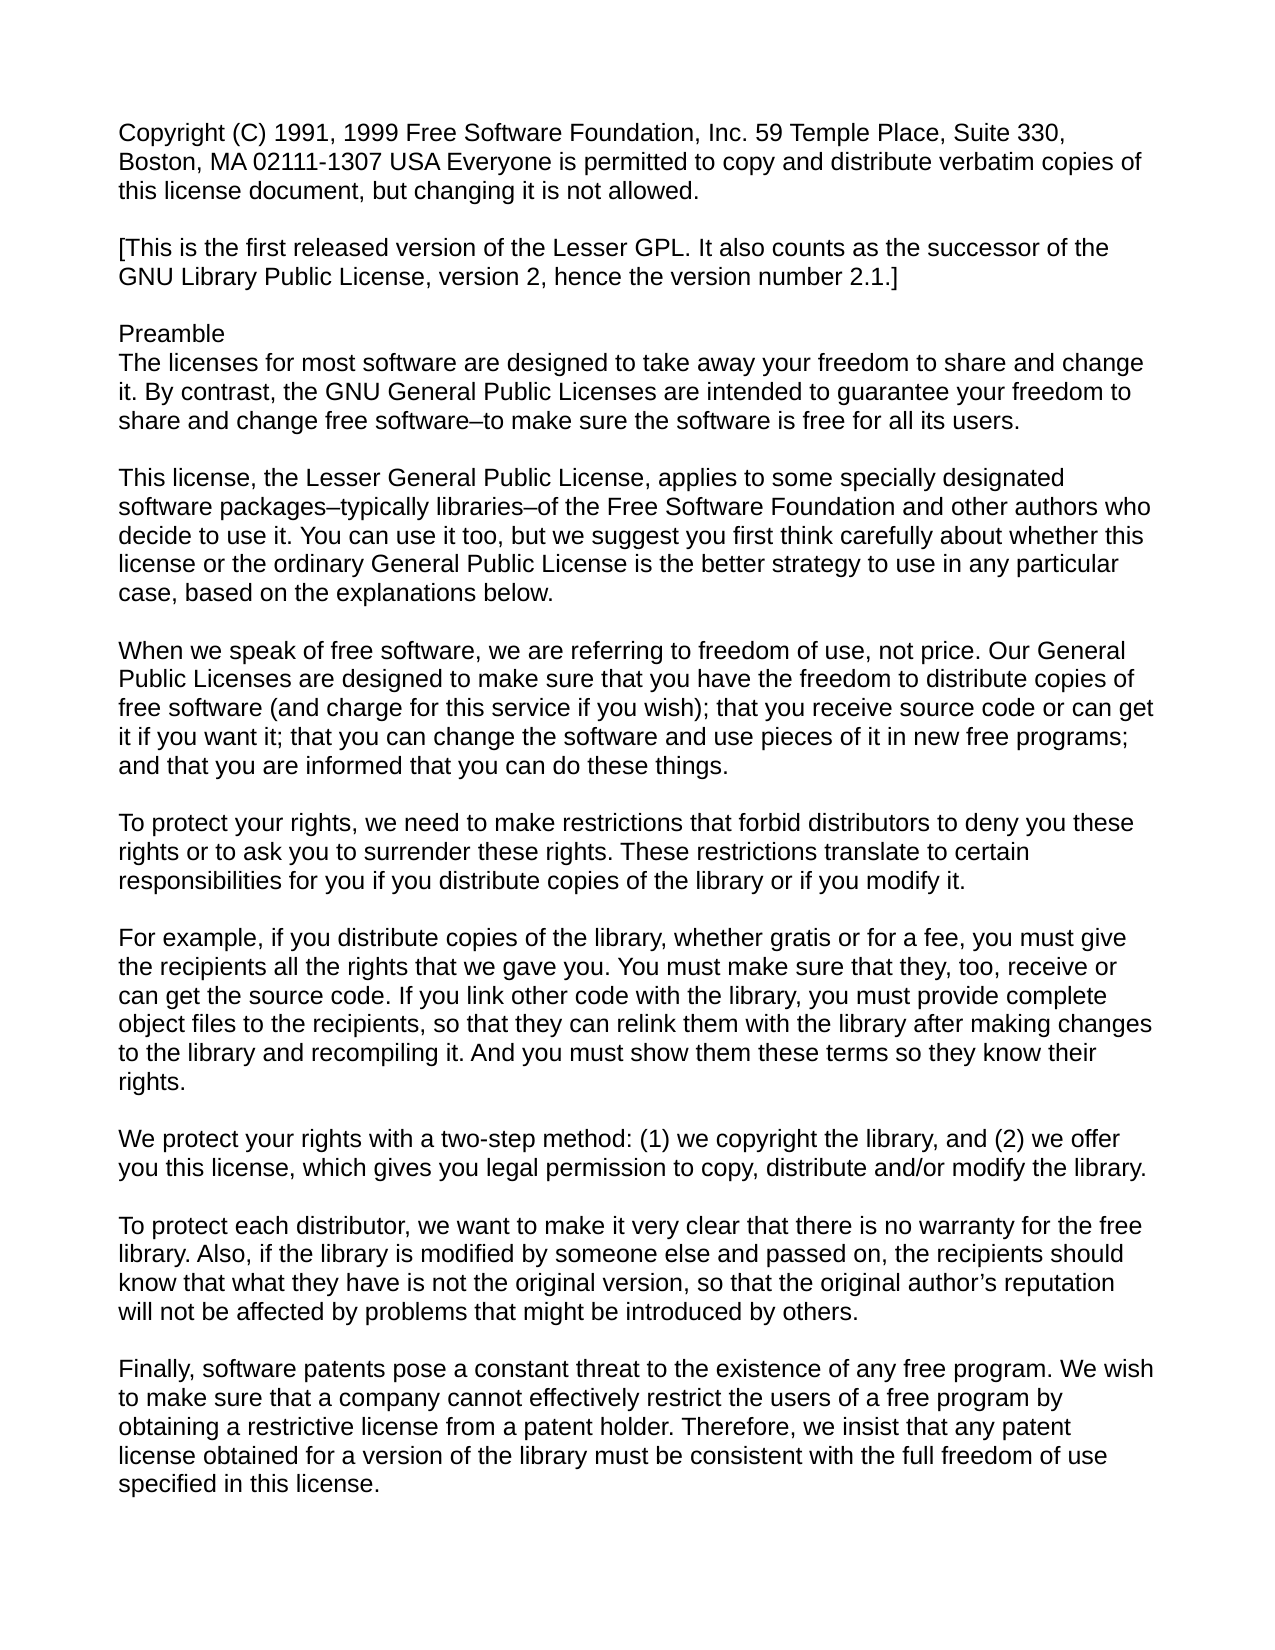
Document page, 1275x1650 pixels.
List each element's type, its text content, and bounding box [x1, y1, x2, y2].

text Finally, software patents pose a constant threat to the existence of any free program. We wish to make sure that a company cannot effectively restrict the users of a free program by obtaining a restrictive license from a patent holder. Therefore, we insist that any patent license obtained for a version of the library must be consistent with the full freedom of use specified in this license. [118, 1354, 1157, 1498]
text This license, the Lesser General Public License, applies to some specially designated software packages–typically libraries–of the Free Software Foundation and other authors who decide to use it. You can use it too, but we suggest you first think carefully about whether this license or the ordinary General Public License is the better strategy to use in any particular case, based on the explanations below. [118, 463, 1157, 607]
text Copyright (C) 1991, 1999 Free Software Foundation, Inc. 59 Temple Place, Suite 330, Boston, MA 02111-1307 USA Everyone is permitted to copy and distribute verbatim copies of this license document, but changing it is not allowed. [118, 118, 1157, 204]
text We protect your rights with a two-step method: (1) we copyright the library, and (2) we offer you this license, which gives you legal permission to copy, distribute and/or modify the library. [118, 1124, 1157, 1182]
text When we speak of free software, we are referring to freedom of use, not price. Our General Public Licenses are designed to make sure that you have the freedom to distribute copies of free software (and charge for this service if you wish); that you receive source code or can get it if you want it; that you can change the software and use pieces of it in new free programs; and that you are informed that you can do these things. [118, 636, 1157, 779]
text For example, if you distribute copies of the library, whether gratis or for a fee, you must give the recipients all the rights that we gave you. You must make sure that they, too, receive or can get the source code. If you link other code with the library, you must provide complete object files to the recipients, so that they can relink them with the library after making changes to the library and recompiling it. And you must show them these terms so they know their rights. [118, 923, 1157, 1096]
text Preamble [118, 319, 1157, 348]
text To protect your rights, we need to make restrictions that forbid distributors to deny you these rights or to ask you to surrender these rights. These restrictions translate to certain responsibilities for you if you distribute copies of the library or if you modify it. [118, 808, 1157, 894]
text [This is the first released version of the Lesser GPL. It also counts as the successor of the GNU Library Public License, version 2, hence the version number 2.1.] [118, 233, 1157, 291]
text To protect each distributor, we want to make it very clear that there is no warranty for the free library. Also, if the library is modified by someone else and passed on, the recipients should know that what they have is not the original version, so that the original author’s reputation will not be affected by problems that might be introduced by others. [118, 1211, 1157, 1326]
text The licenses for most software are designed to take away your freedom to share and change it. By contrast, the GNU General Public Licenses are intended to guarantee your freedom to share and change free software–to make sure the software is free for all its users. [118, 348, 1157, 434]
